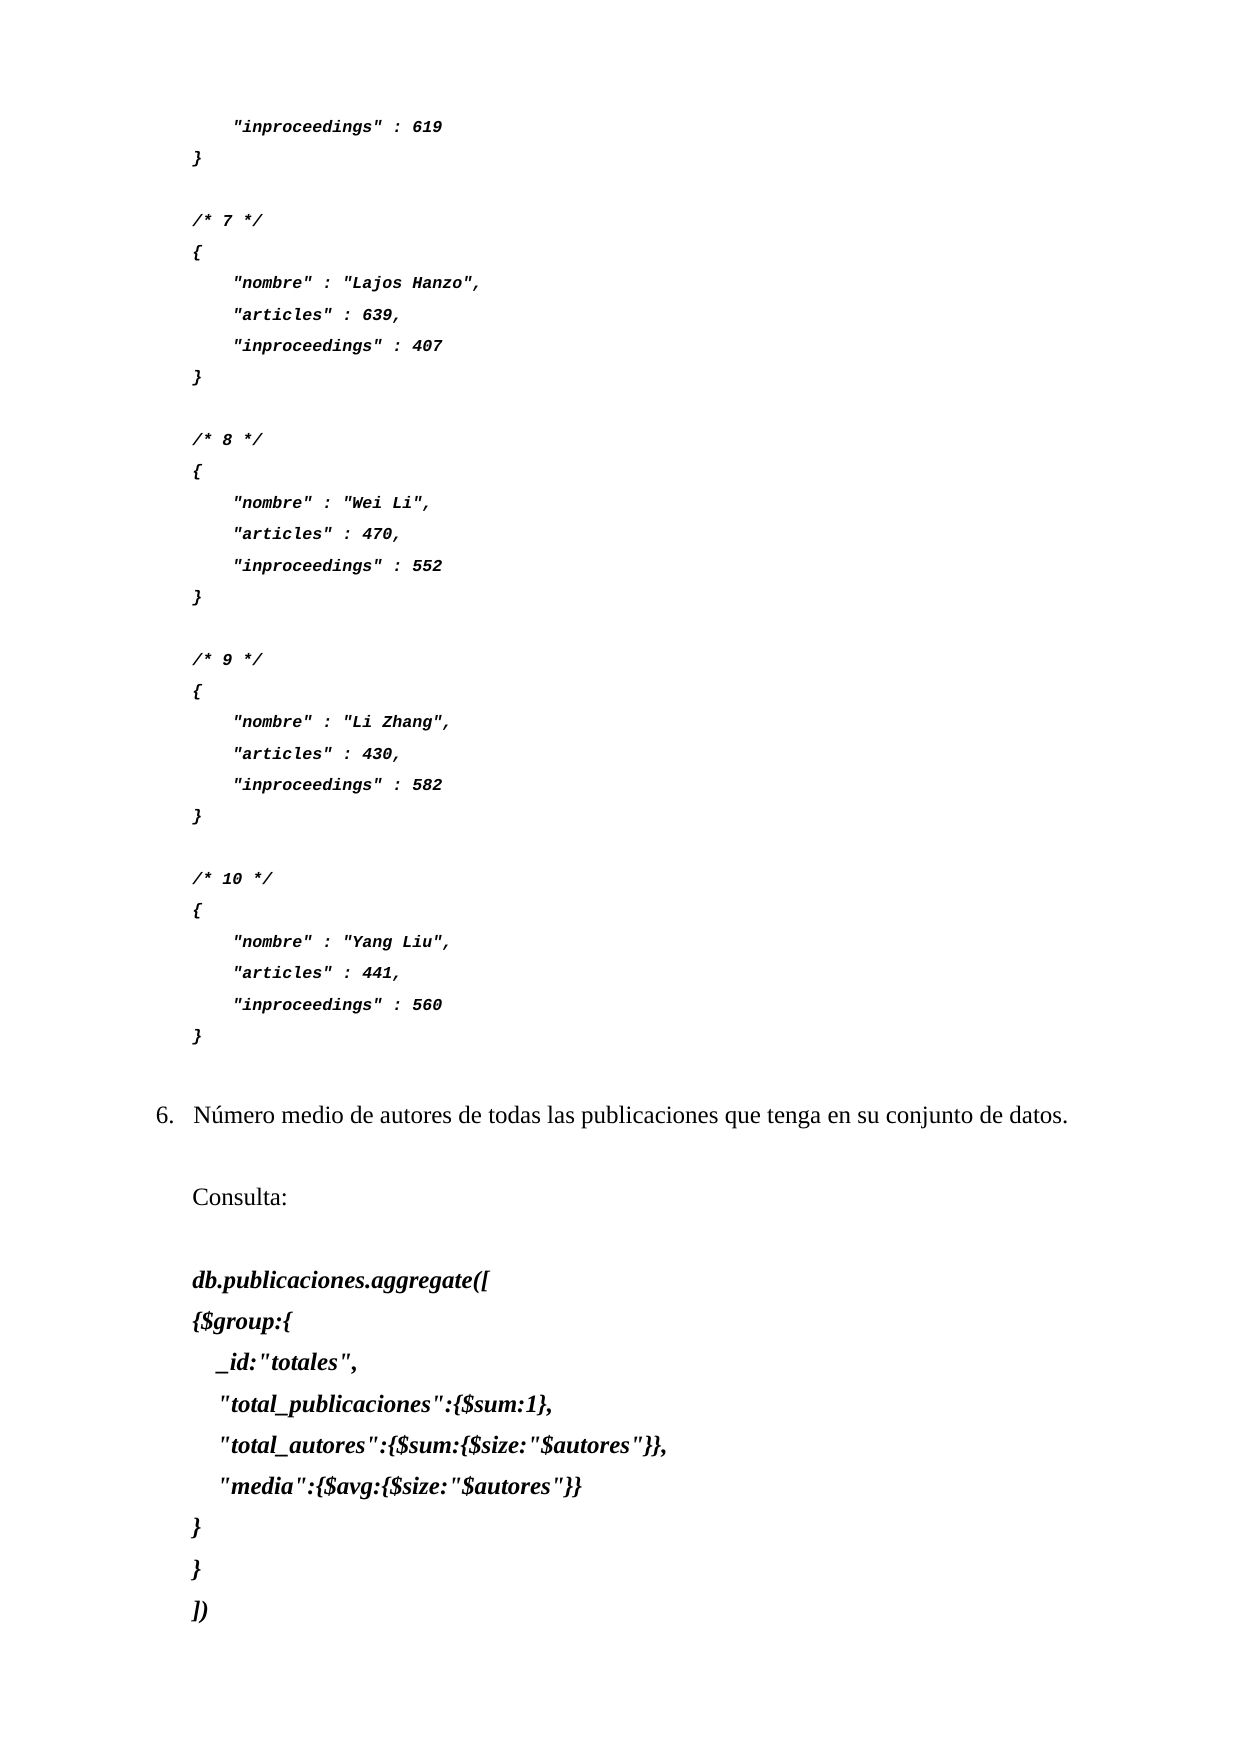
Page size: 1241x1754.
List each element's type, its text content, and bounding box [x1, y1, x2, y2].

text /* 8 */ [192, 432, 1122, 451]
text } [192, 369, 1122, 388]
text Consulta: [118, 1182, 1122, 1211]
text "nombre" : "Li Zhang", [192, 714, 1122, 733]
text "total_autores":{$sum:{$size:"$autores"}}, [192, 1430, 1122, 1459]
text } [192, 149, 1122, 168]
text /* 9 */ [192, 651, 1122, 670]
text { [192, 682, 1122, 701]
text { [192, 243, 1122, 262]
text /* 7 */ [192, 212, 1122, 231]
text "inproceedings" : 552 [192, 557, 1122, 576]
text } [192, 1512, 1122, 1541]
text } [192, 808, 1122, 827]
text "articles" : 639, [192, 306, 1122, 325]
text "total_publicaciones":{$sum:1}, [192, 1389, 1122, 1417]
text "nombre" : "Wei Li", [192, 494, 1122, 513]
text } [192, 588, 1122, 607]
text "inproceedings" : 407 [192, 338, 1122, 356]
text "articles" : 441, [192, 965, 1122, 983]
text "inproceedings" : 619 [192, 118, 1122, 137]
text { [192, 463, 1122, 482]
text "articles" : 470, [192, 526, 1122, 544]
text db.publicaciones.aggregate([ [192, 1265, 1122, 1294]
text "articles" : 430, [192, 745, 1122, 764]
list Número medio de autores de todas las publicaciones que tenga en su conjunto de datos. [156, 1100, 1122, 1129]
text "inproceedings" : 560 [192, 996, 1122, 1015]
text { [192, 902, 1122, 921]
text {$group:{ [192, 1306, 1122, 1335]
text "nombre" : "Lajos Hanzo", [192, 275, 1122, 294]
text "media":{$avg:{$size:"$autores"}} [192, 1471, 1122, 1500]
text } [192, 1554, 1122, 1582]
text "nombre" : "Yang Liu", [192, 933, 1122, 952]
text ]) [192, 1595, 1122, 1624]
text /* 10 */ [192, 871, 1122, 889]
text } [192, 1027, 1122, 1046]
text _id:"totales", [192, 1347, 1122, 1376]
text "inproceedings" : 582 [192, 777, 1122, 795]
